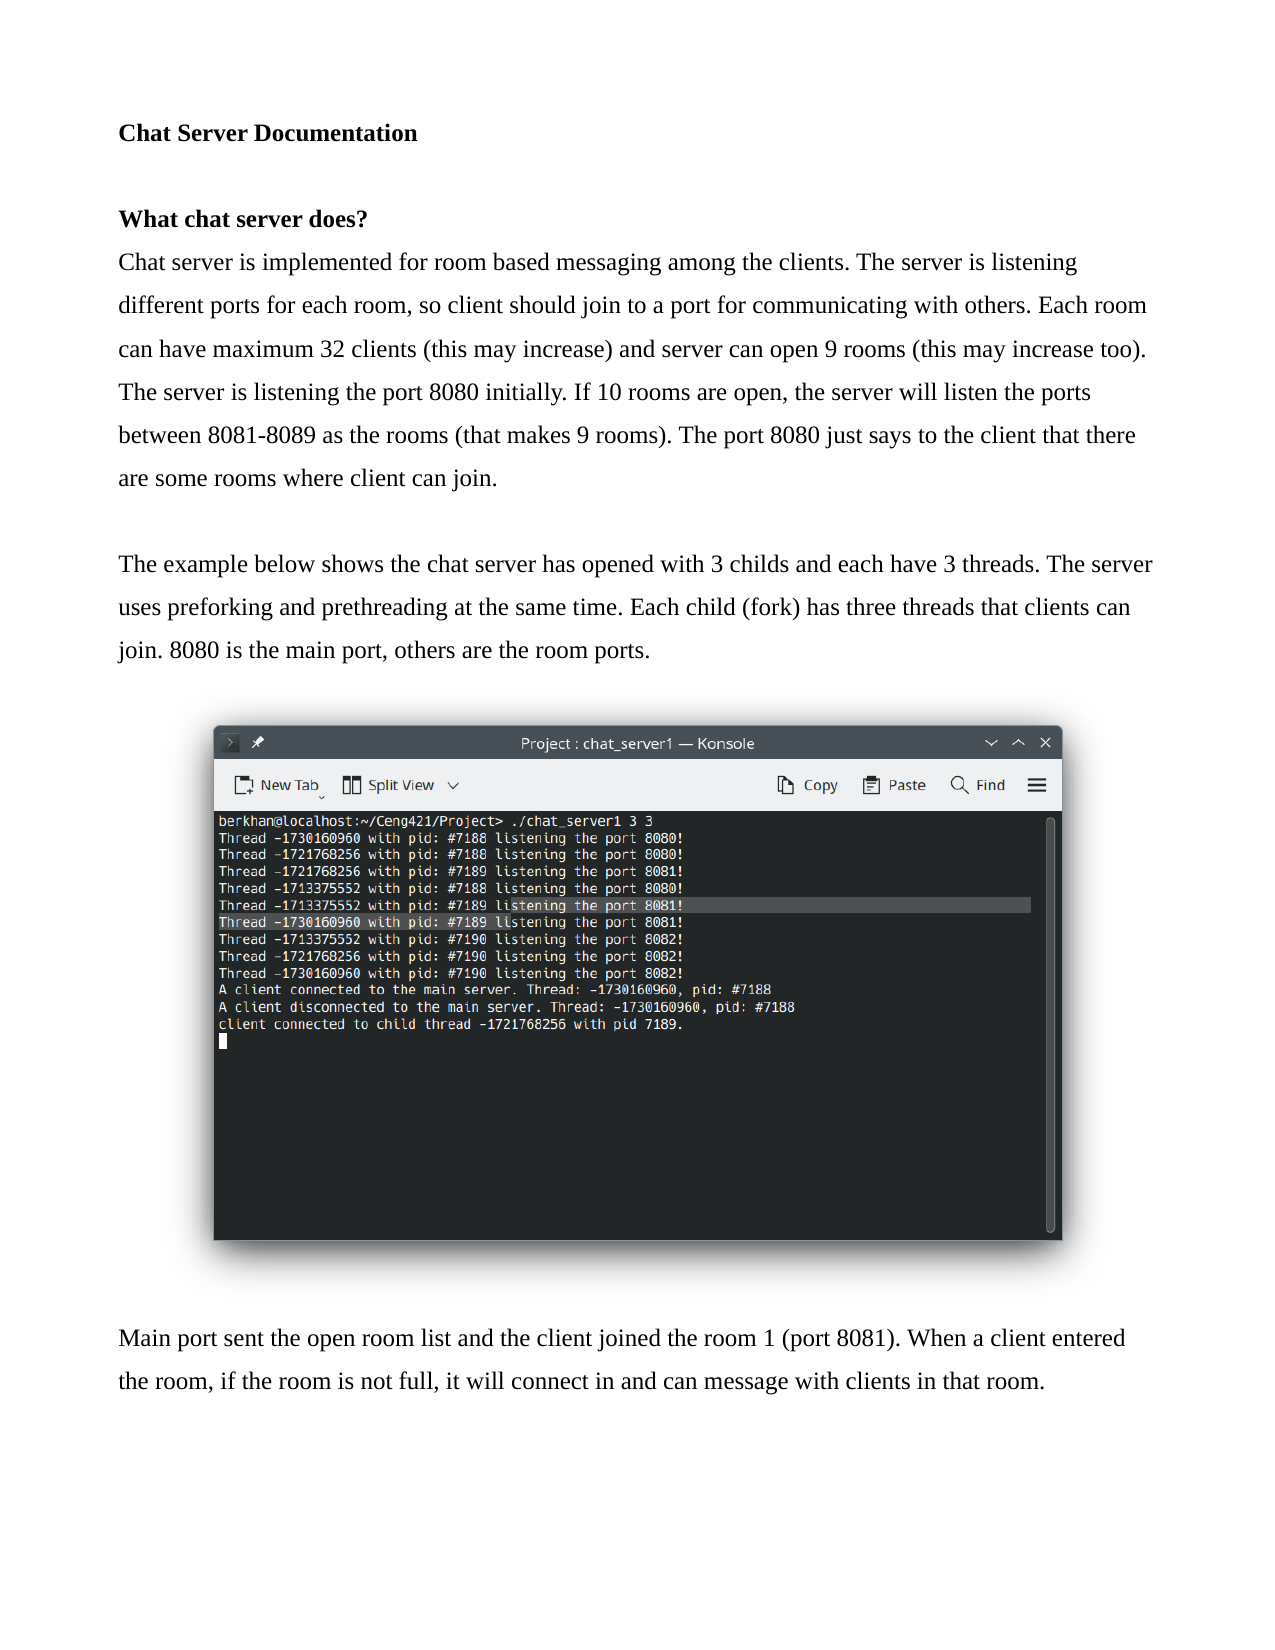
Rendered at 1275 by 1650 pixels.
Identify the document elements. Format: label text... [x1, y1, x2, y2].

text Chat server is implemented for room based messaging among the clients. The server is listening different ports for each room, so client should join to a port for communicating with others. Each room can have maximum 32 clients (this may increase) and server can open 9 rooms (this may increase too). The server is listening the port 8080 initially. If 10 rooms are open, the server will listen the ports between 8081-8089 as the rooms (that makes 9 rooms). The port 8080 just says to the client that there are some rooms where client can join. [118, 247, 1157, 492]
text Chat Server Documentation [118, 118, 1157, 147]
picture [155, 678, 1120, 1309]
text Main port sent the open room list and the client joined the room 1 (port 8081). When a client entered the room, if the room is not full, it will connect in and can message with clients in that room. [118, 679, 1157, 1395]
text What chat server does? [118, 204, 1157, 233]
text The example below shows the chat server has opened with 3 childs and each have 3 threads. The server uses preforking and prethreading at the same time. Each child (fork) has three threads that clients can join. 8080 is the main port, others are the room ports. [118, 549, 1157, 664]
